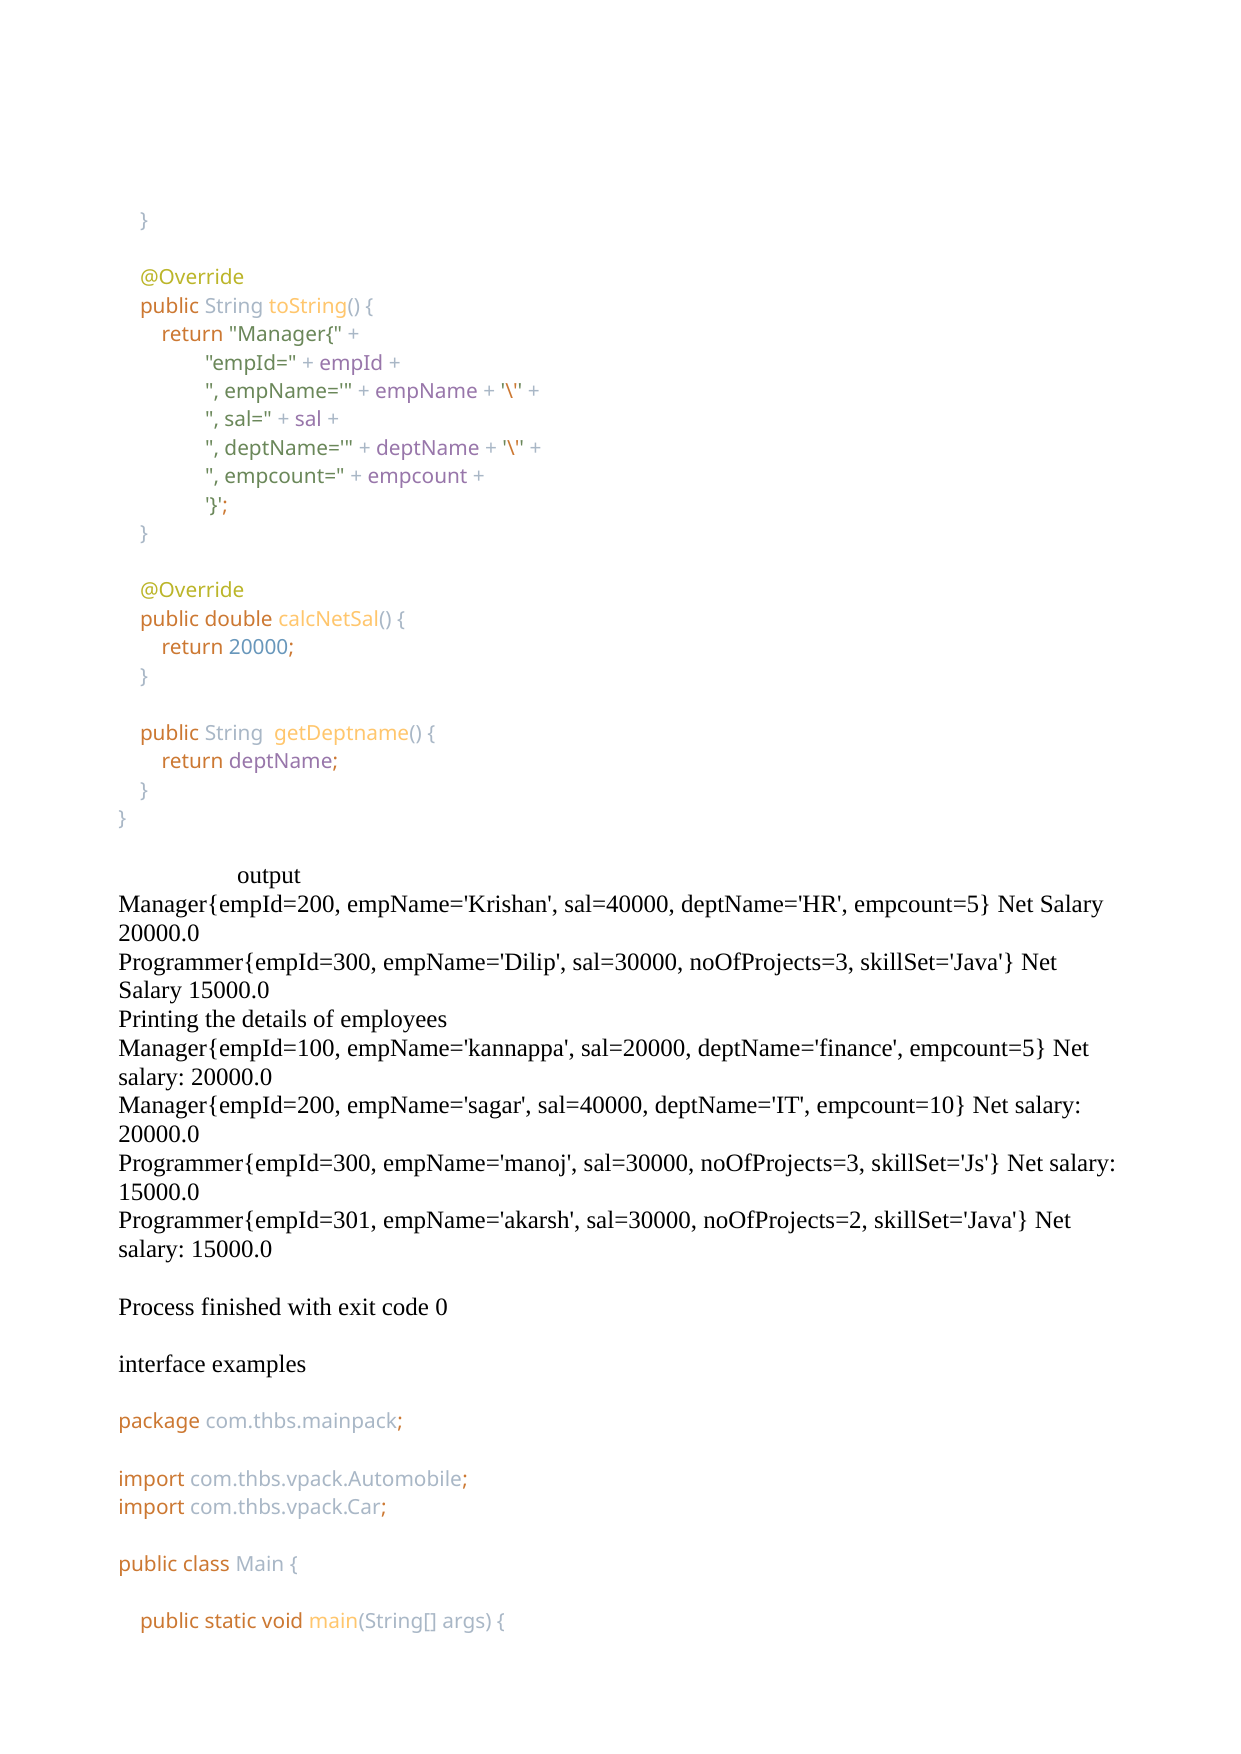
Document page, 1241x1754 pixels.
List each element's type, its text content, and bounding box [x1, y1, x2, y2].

text package com.thbs.mainpack; import com.thbs.vpack.Automobile; import com.thbs.vpack.Car; public class Main { public static void main(String[] args) { [118, 1407, 1122, 1635]
text Programmer{empId=300, empName='manoj', sal=30000, noOfProjects=3, skillSet='Js'} Net salary: 15000.0 [118, 1148, 1122, 1205]
text Programmer{empId=300, empName='Dilip', sal=30000, noOfProjects=3, skillSet='Java'} Net Salary 15000.0 [118, 947, 1122, 1004]
text Programmer{empId=301, empName='akarsh', sal=30000, noOfProjects=2, skillSet='Java'} Net salary: 15000.0 [118, 1205, 1122, 1263]
text Printing the details of employees [118, 1004, 1122, 1033]
text Process finished with exit code 0 [118, 1292, 1122, 1320]
text Manager{empId=200, empName='sagar', sal=40000, deptName='IT', empcount=10} Net salary: 20000.0 [118, 1090, 1122, 1148]
text Manager{empId=100, empName='kannappa', sal=20000, deptName='finance', empcount=5} Net salary: 20000.0 [118, 1033, 1122, 1090]
text interface examples [118, 1349, 1122, 1378]
text output [118, 860, 1122, 889]
text } @Override public String toString() { return "Manager{" + "empId=" + empId + ", empName='" + empName + '\'' + ", sal=" + sal + ", deptName='" + deptName + '\'' + ", empcount=" + empcount + '}'; } @Override public double calcNetSal() { return 20000; } public String getDeptname() { return deptName; } } [118, 205, 1122, 860]
text Manager{empId=200, empName='Krishan', sal=40000, deptName='HR', empcount=5} Net Salary 20000.0 [118, 889, 1122, 947]
